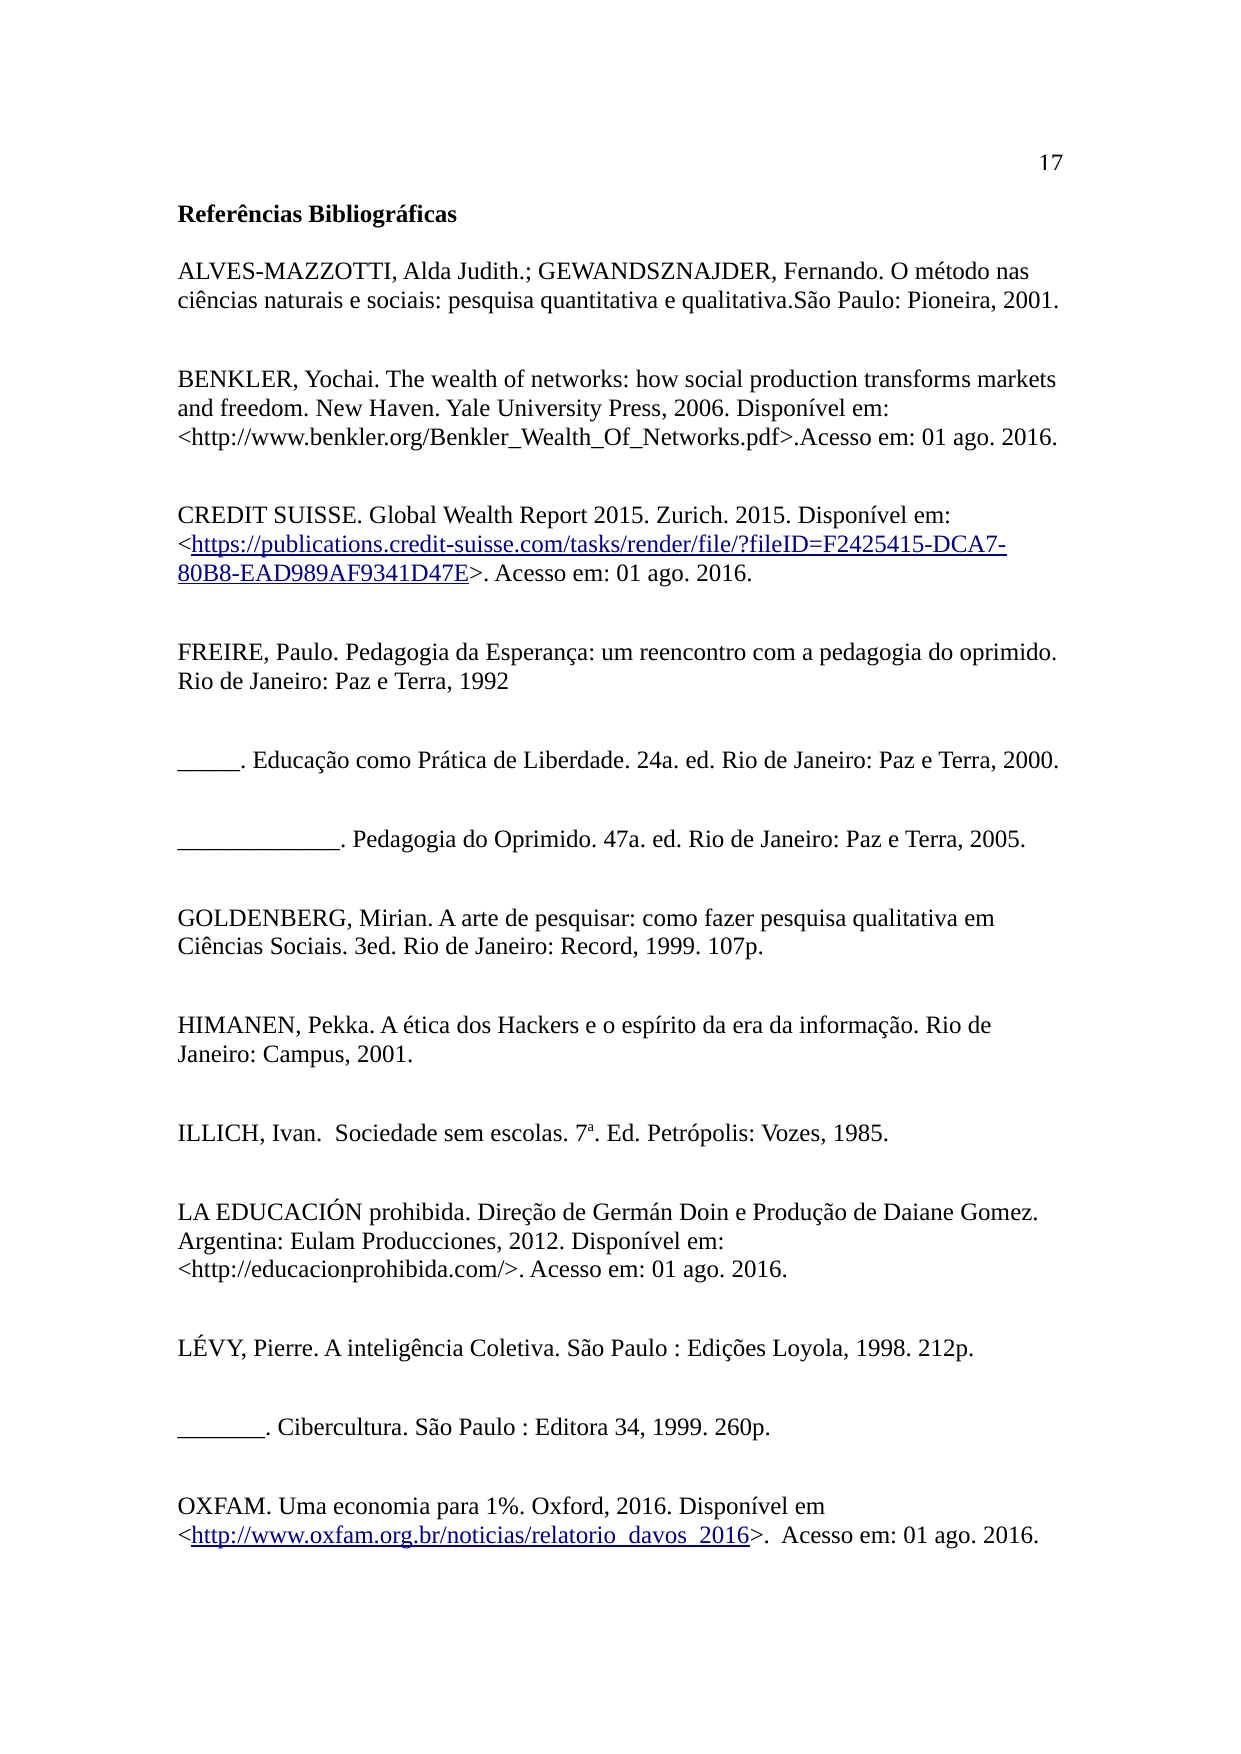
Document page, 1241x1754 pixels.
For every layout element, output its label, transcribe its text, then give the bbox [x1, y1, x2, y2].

text OXFAM. Uma economia para 1%. Oxford, 2016. Disponível em <http://www.oxfam.org.br/noticias/relatorio_davos_2016>. Acesso em: 01 ago. 2016. [177, 1491, 1063, 1549]
text LÉVY, Pierre. A inteligência Coletiva. São Paulo : Edições Loyola, 1998. 212p. [177, 1333, 1063, 1362]
text CREDIT SUISSE. Global Wealth Report 2015. Zurich. 2015. Disponível em: <https://publications.credit-suisse.com/tasks/render/file/?fileID=F2425415-DCA7-80B8-EAD989AF9341D47E>. Acesso em: 01 ago. 2016. [177, 501, 1063, 587]
text GOLDENBERG, Mirian. A arte de pesquisar: como fazer pesquisa qualitativa em Ciências Sociais. 3ed. Rio de Janeiro: Record, 1999. 107p. [177, 903, 1063, 960]
text _______. Cibercultura. São Paulo : Editora 34, 1999. 260p. [177, 1412, 1063, 1441]
text FREIRE, Paulo. Pedagogia da Esperança: um reencontro com a pedagogia do oprimido. Rio de Janeiro: Paz e Terra, 1992 [177, 637, 1063, 694]
text ILLICH, Ivan. Sociedade sem escolas. 7a. Ed. Petrópolis: Vozes, 1985. [177, 1118, 1063, 1147]
text Referências Bibliográficas [177, 199, 1063, 228]
text _____________. Pedagogia do Oprimido. 47a. ed. Rio de Janeiro: Paz e Terra, 2005. [177, 824, 1063, 852]
text _____. Educação como Prática de Liberdade. 24a. ed. Rio de Janeiro: Paz e Terra, 2000. [177, 745, 1063, 773]
text LA EDUCACIÓN prohibida. Direção de Germán Doin e Produção de Daiane Gomez. Argentina: Eulam Producciones, 2012. Disponível em: <http://educacionprohibida.com/>. Acesso em: 01 ago. 2016. [177, 1197, 1063, 1283]
text BENKLER, Yochai. The wealth of networks: how social production transforms markets and freedom. New Haven. Yale University Press, 2006. Disponível em: <http://www.benkler.org/Benkler_Wealth_Of_Networks.pdf>.Acesso em: 01 ago. 2016. [177, 364, 1063, 450]
text ALVES-MAZZOTTI, Alda Judith.; GEWANDSZNAJDER, Fernando. O método nas ciências naturais e sociais: pesquisa quantitativa e qualitativa.São Paulo: Pioneira, 2001. [177, 256, 1063, 314]
text HIMANEN, Pekka. A ética dos Hackers e o espírito da era da informação. Rio de Janeiro: Campus, 2001. [177, 1010, 1063, 1068]
